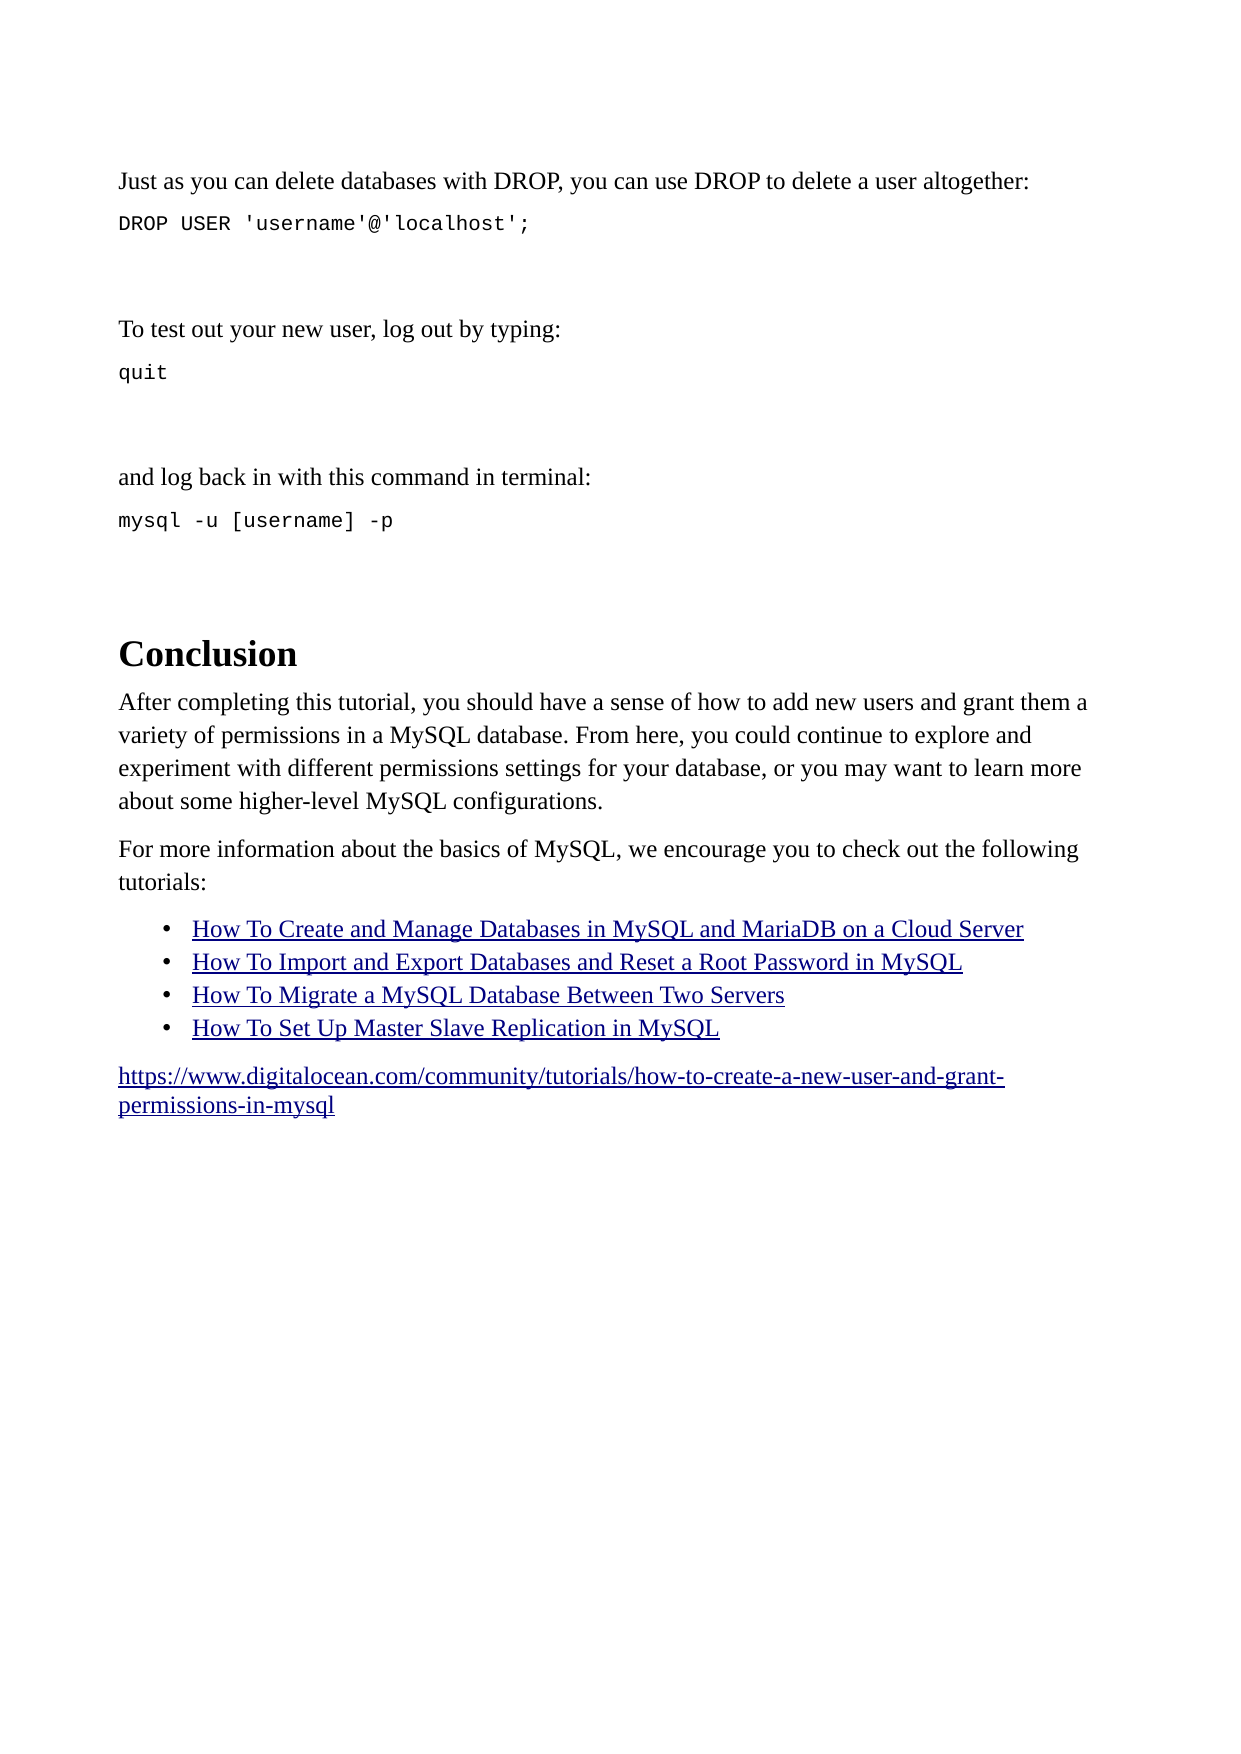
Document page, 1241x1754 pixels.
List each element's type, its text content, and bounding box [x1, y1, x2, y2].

text DROP USER 'username'@'localhost'; [118, 213, 1122, 237]
list How To Import and Export Databases and Reset a Root Password in MySQL [162, 947, 1122, 976]
list How To Create and Manage Databases in MySQL and MariaDB on a Cloud Server [162, 914, 1122, 943]
text For more information about the basics of MySQL, we encourage you to check out the following tutorials: [118, 834, 1122, 896]
text To test out your new user, log out by typing: [118, 314, 1122, 343]
text https://www.digitalocean.com/community/tutorials/how-to-create-a-new-user-and-grant-permissions-in-mysql [118, 1061, 1122, 1119]
text and log back in with this command in terminal: [118, 462, 1122, 491]
list How To Migrate a MySQL Database Between Two Servers [162, 981, 1122, 1009]
text quit [118, 362, 1122, 385]
subtitle Conclusion [118, 632, 1122, 675]
text mysql -u [username] -p [118, 510, 1122, 534]
list How To Set Up Master Slave Replication in MySQL [162, 1013, 1122, 1042]
text Just as you can delete databases with DROP, you can use DROP to delete a user altogether: [118, 166, 1122, 194]
text After completing this tutorial, you should have a sense of how to add new users and grant them a variety of permissions in a MySQL database. From here, you could continue to explore and experiment with different permissions settings for your database, or you may want to learn more about some higher-level MySQL configurations. [118, 687, 1122, 815]
